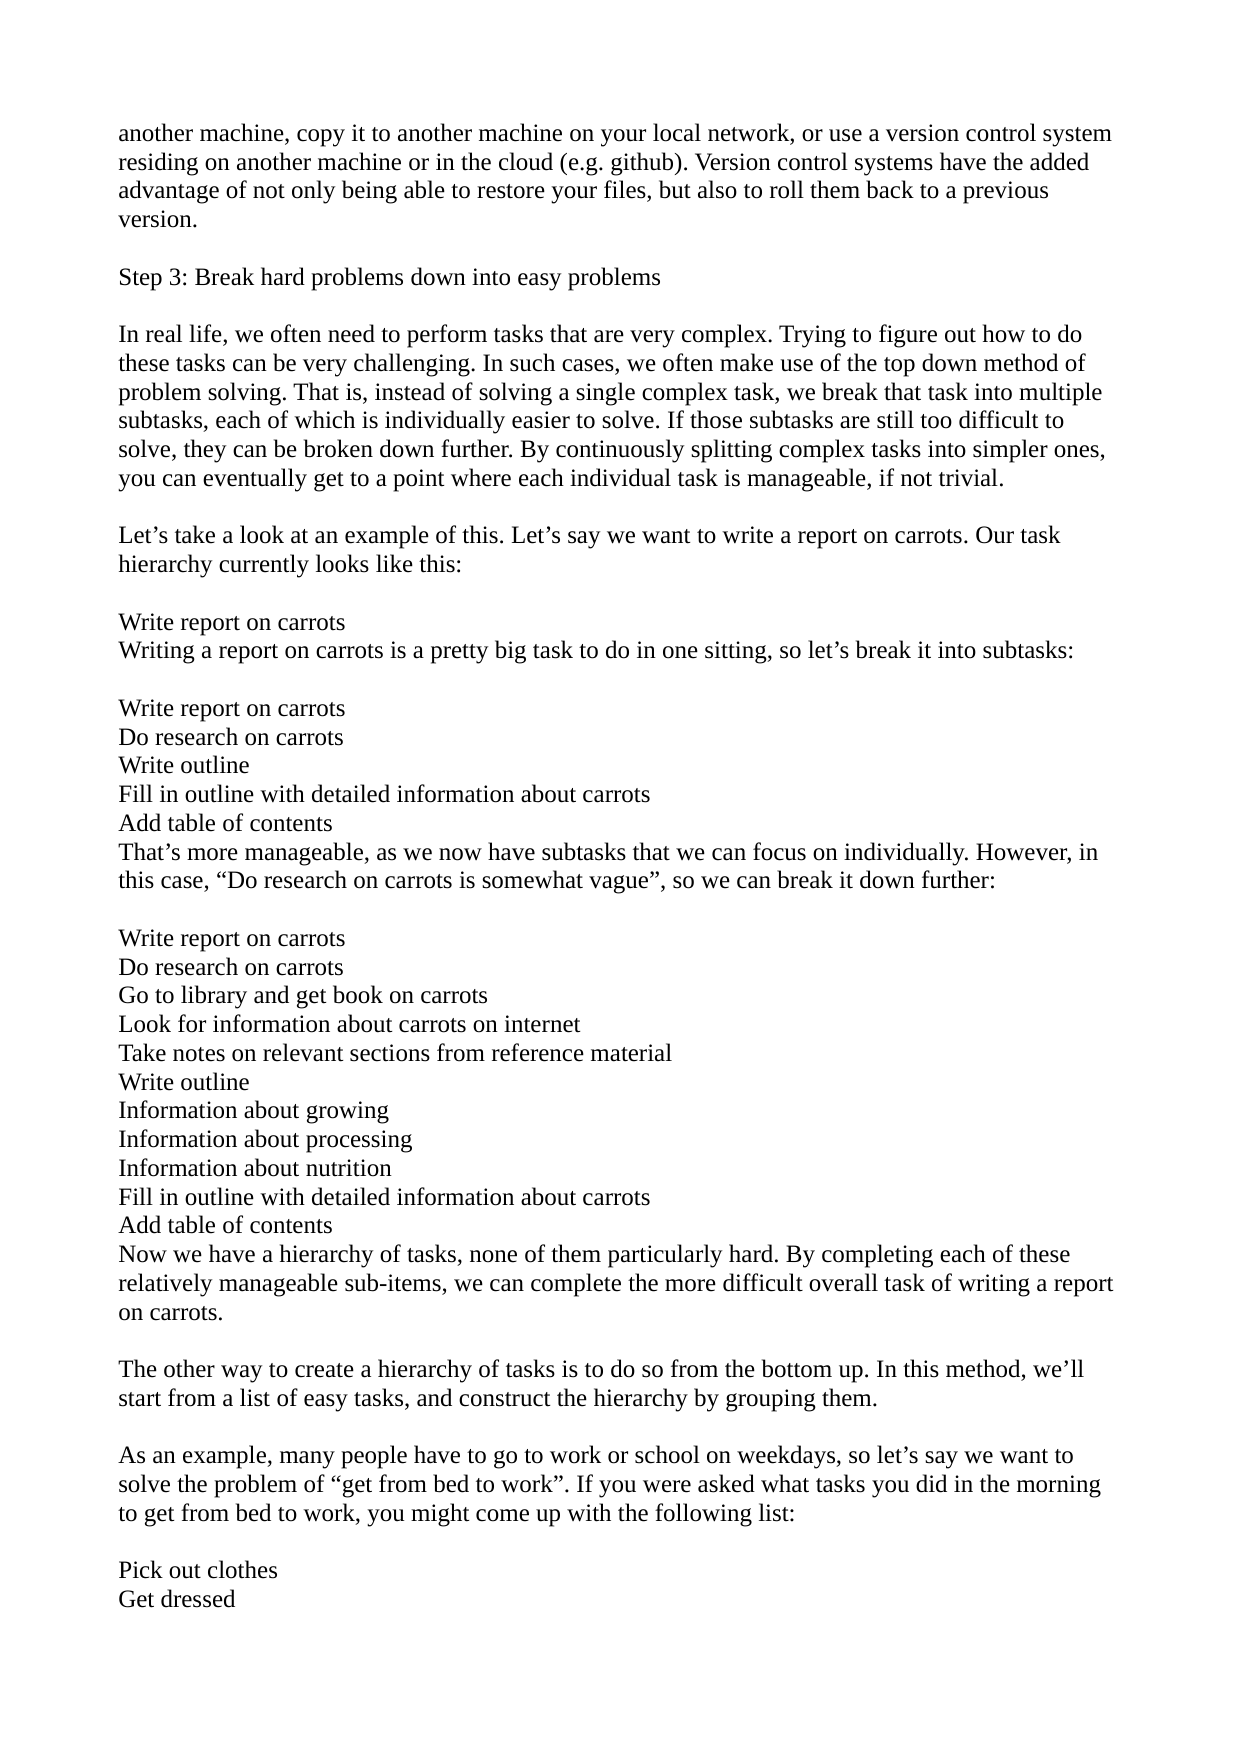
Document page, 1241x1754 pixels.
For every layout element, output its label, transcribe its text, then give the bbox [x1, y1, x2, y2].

text That’s more manageable, as we now have subtasks that we can focus on individually. However, in this case, “Do research on carrots is somewhat vague”, so we can break it down further: [118, 837, 1122, 894]
text Pick out clothes [118, 1556, 1122, 1584]
text As an example, many people have to go to work or school on weekdays, so let’s say we want to solve the problem of “get from bed to work”. If you were asked what tasks you did in the morning to get from bed to work, you might come up with the following list: [118, 1441, 1122, 1527]
text Write report on carrots [118, 923, 1122, 952]
text Information about processing [118, 1124, 1122, 1153]
text Information about nutrition [118, 1153, 1122, 1182]
text Let’s take a look at an example of this. Let’s say we want to write a report on carrots. Our task hierarchy currently looks like this: [118, 521, 1122, 578]
text Fill in outline with detailed information about carrots [118, 779, 1122, 808]
text Go to library and get book on carrots [118, 981, 1122, 1009]
text The other way to create a hierarchy of tasks is to do so from the bottom up. In this method, we’ll start from a list of easy tasks, and construct the hierarchy by grouping them. [118, 1354, 1122, 1412]
text Get dressed [118, 1584, 1122, 1613]
text Write report on carrots [118, 607, 1122, 636]
text Write report on carrots [118, 693, 1122, 722]
text Add table of contents [118, 1211, 1122, 1239]
text Fill in outline with detailed information about carrots [118, 1182, 1122, 1211]
text Write outline [118, 1067, 1122, 1096]
text Information about growing [118, 1096, 1122, 1124]
text Add table of contents [118, 808, 1122, 837]
text Take notes on relevant sections from reference material [118, 1038, 1122, 1067]
text Look for information about carrots on internet [118, 1009, 1122, 1038]
text Step 3: Break hard problems down into easy problems [118, 262, 1122, 291]
text Write outline [118, 751, 1122, 779]
text another machine, copy it to another machine on your local network, or use a version control system residing on another machine or in the cloud (e.g. github). Version control systems have the added advantage of not only being able to restore your files, but also to roll them back to a previous version. [118, 118, 1122, 233]
text Do research on carrots [118, 952, 1122, 981]
text Writing a report on carrots is a pretty big task to do in one sitting, so let’s break it into subtasks: [118, 636, 1122, 664]
text Now we have a hierarchy of tasks, none of them particularly hard. By completing each of these relatively manageable sub-items, we can complete the more difficult overall task of writing a report on carrots. [118, 1239, 1122, 1326]
text In real life, we often need to perform tasks that are very complex. Trying to figure out how to do these tasks can be very challenging. In such cases, we often make use of the top down method of problem solving. That is, instead of solving a single complex task, we break that task into multiple subtasks, each of which is individually easier to solve. If those subtasks are still too difficult to solve, they can be broken down further. By continuously splitting complex tasks into simpler ones, you can eventually get to a point where each individual task is manageable, if not trivial. [118, 319, 1122, 492]
text Do research on carrots [118, 722, 1122, 751]
